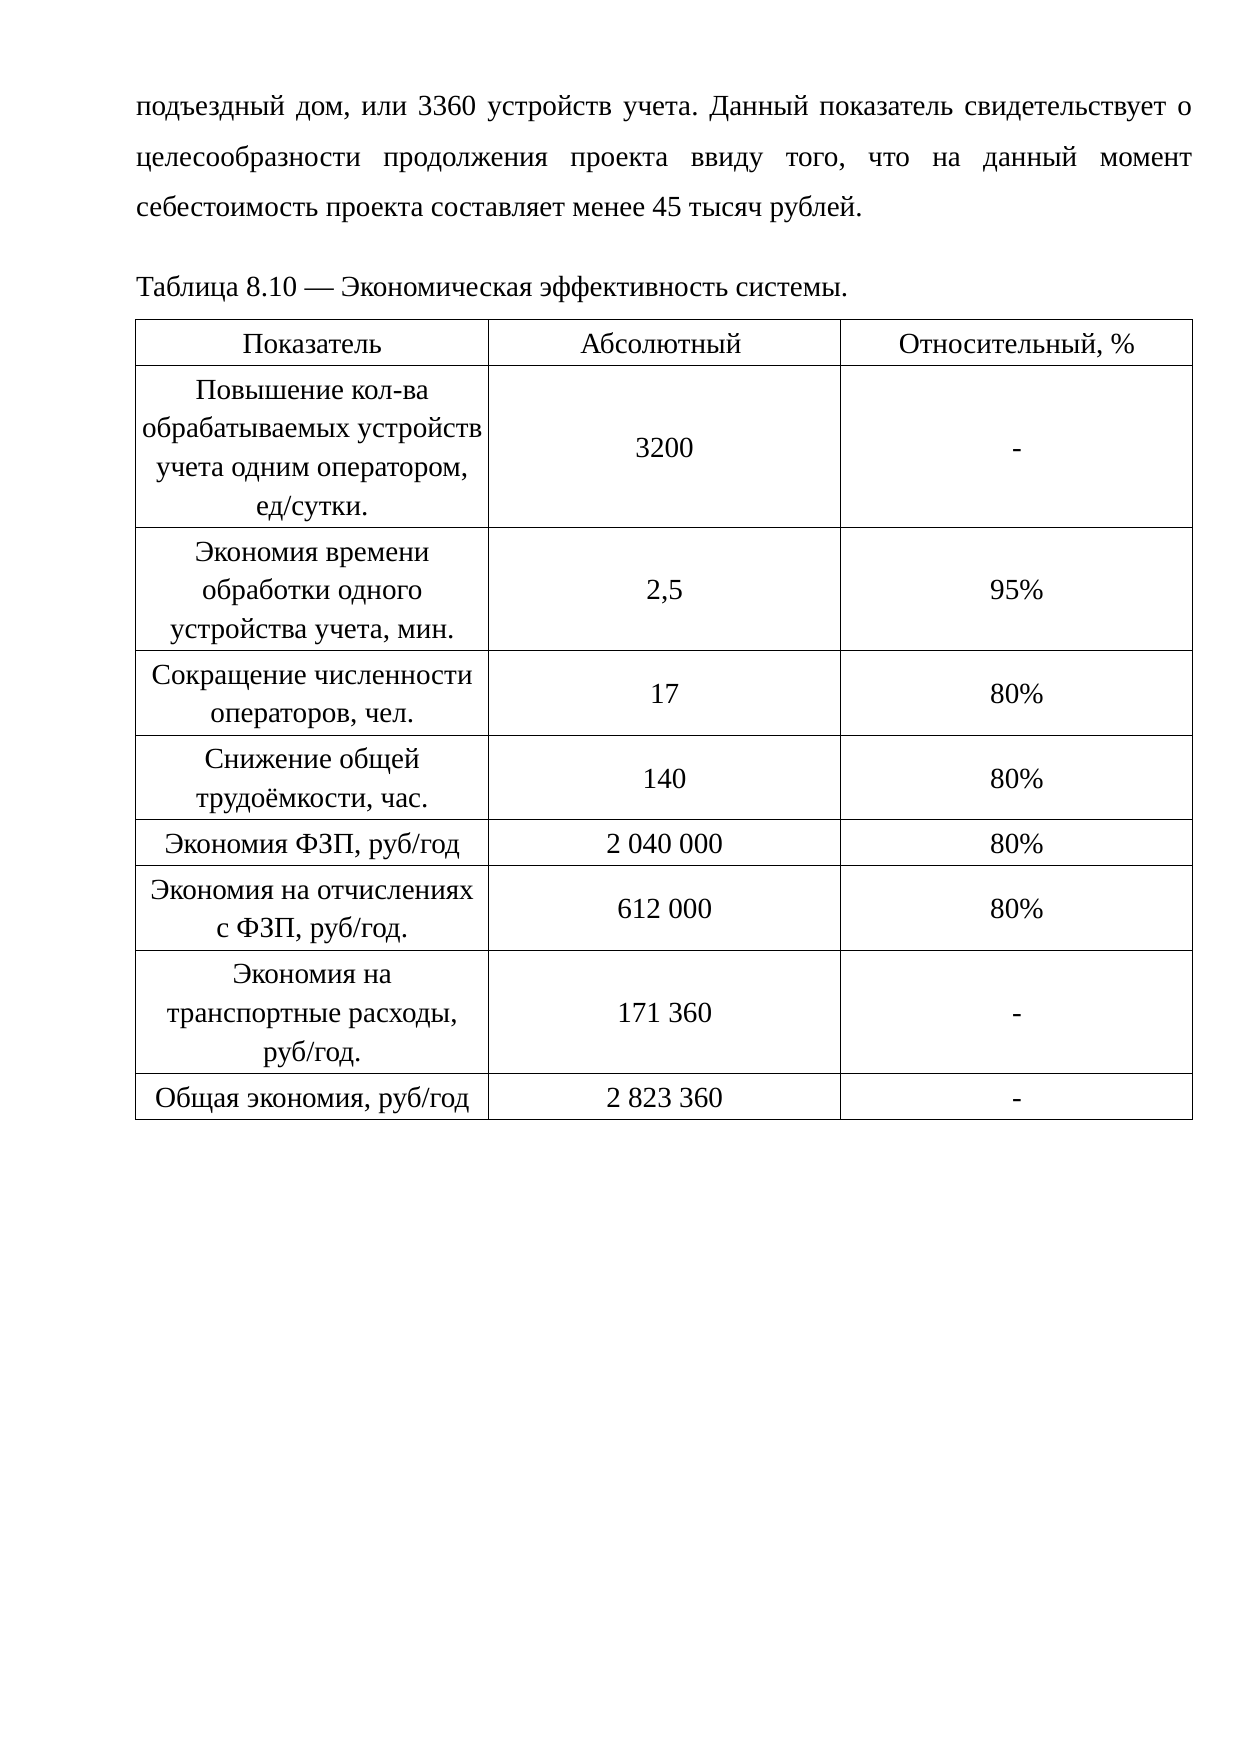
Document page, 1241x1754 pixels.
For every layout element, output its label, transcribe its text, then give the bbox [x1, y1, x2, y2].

table_cell - [841, 1074, 1192, 1119]
table_cell Экономия ФЗП, руб/год [136, 820, 488, 865]
table_cell 2,5 [489, 528, 840, 650]
table_cell - [841, 366, 1192, 527]
table_header Абсолютный [489, 320, 840, 365]
text Таблица 8.10 — Экономическая эффективность системы. [136, 269, 1193, 302]
table_cell Снижение общей трудоёмкости, час. [136, 736, 488, 819]
table_cell 80% [841, 736, 1192, 819]
table_cell Сокращение численности операторов, чел. [136, 651, 488, 735]
table_cell 2 040 000 [489, 820, 840, 865]
table_cell Повышение кол-ва обрабатываемых устройств учета одним оператором, ед/сутки. [136, 366, 488, 527]
table_cell - [841, 951, 1192, 1073]
table_header Показатель [136, 320, 488, 365]
table_cell 80% [841, 651, 1192, 735]
table_cell Общая экономия, руб/год [136, 1074, 488, 1119]
table_cell 612 000 [489, 866, 840, 950]
table_cell 3200 [489, 366, 840, 527]
table_header Относительный, % [841, 320, 1192, 365]
table_cell Экономия на транспортные расходы, руб/год. [136, 951, 488, 1073]
table_cell 80% [841, 820, 1192, 865]
text подъездный дом, или 3360 устройств учета. Данный показатель свидетельствует о целесообразности продолжения проекта ввиду того, что на данный момент себестоимость проекта составляет менее 45 тысяч рублей. [136, 88, 1193, 223]
table_cell 2 823 360 [489, 1074, 840, 1119]
table_cell 171 360 [489, 951, 840, 1073]
table_cell Экономия на отчислениях с ФЗП, руб/год. [136, 866, 488, 950]
table_cell 17 [489, 651, 840, 735]
table_cell Экономия времени обработки одного устройства учета, мин. [136, 528, 488, 650]
table_cell 140 [489, 736, 840, 819]
table_cell 95% [841, 528, 1192, 650]
table_cell 80% [841, 866, 1192, 950]
